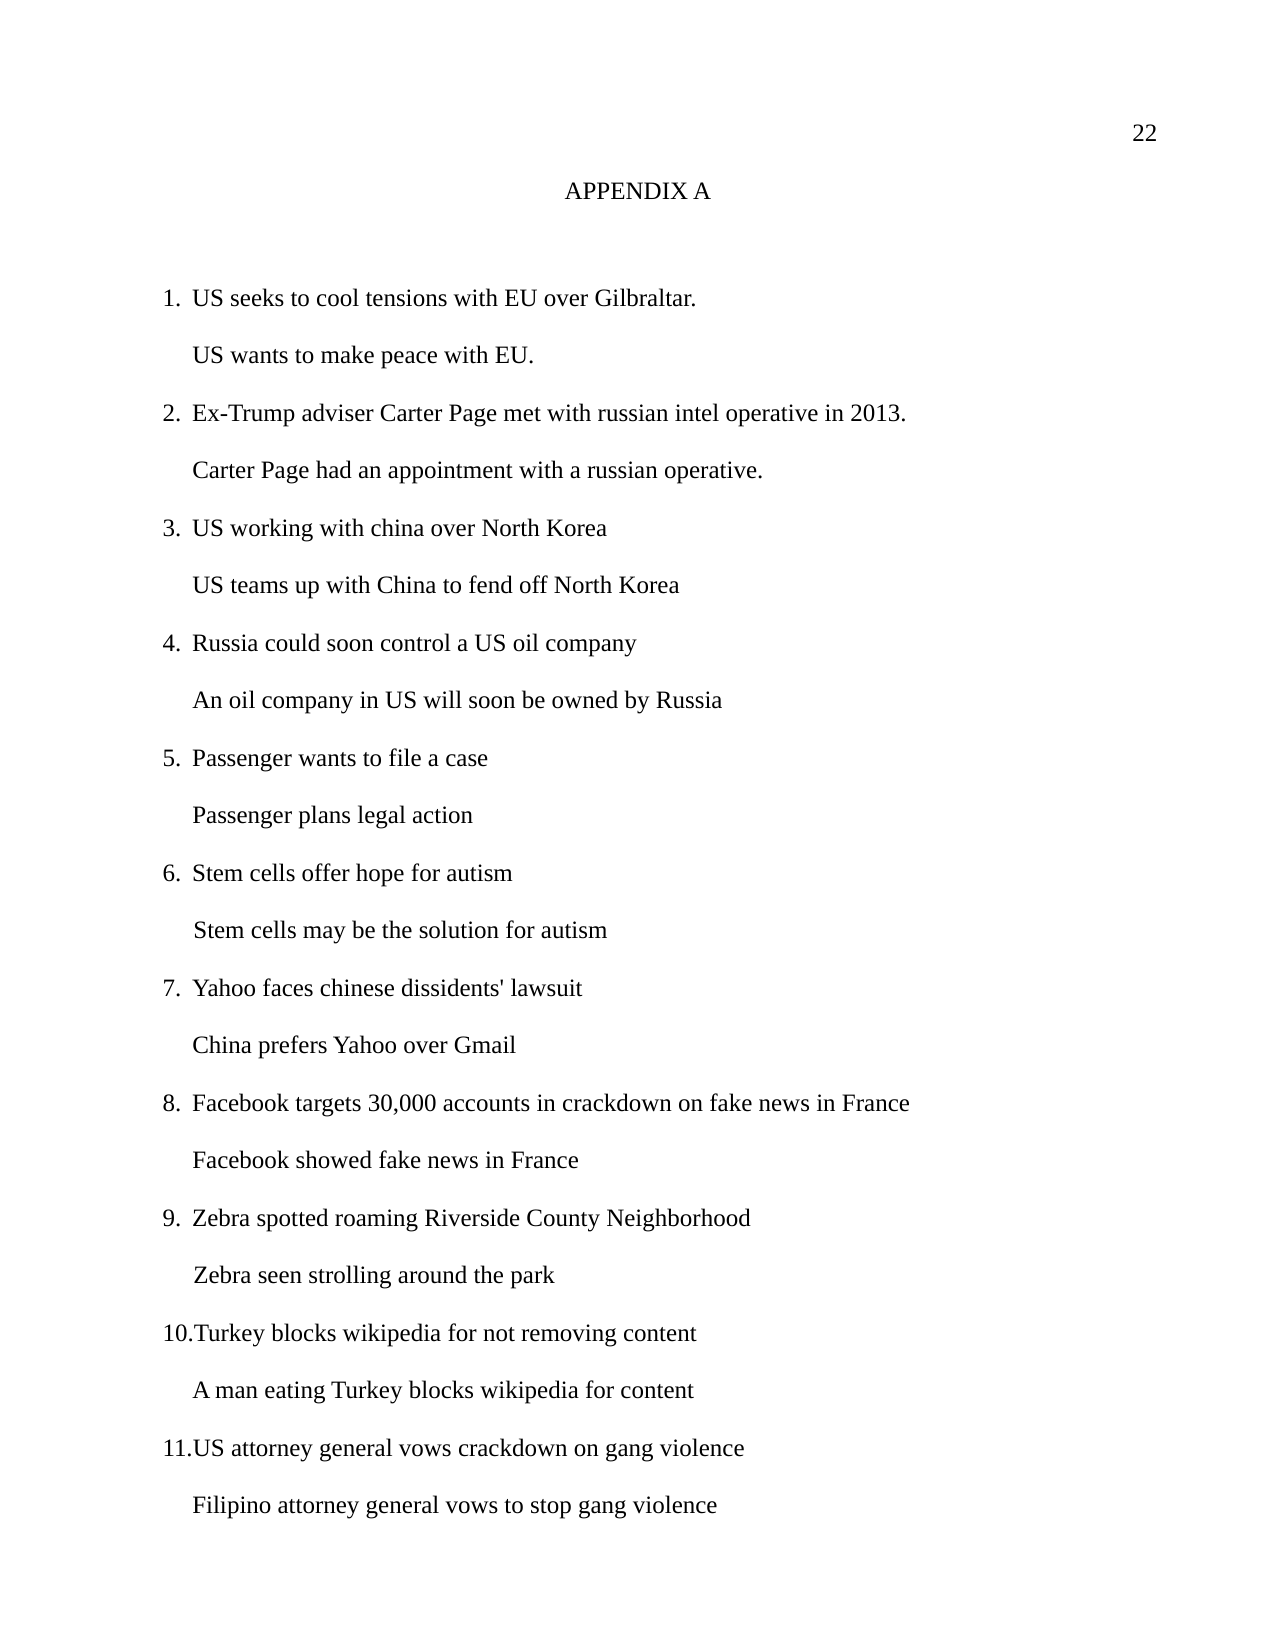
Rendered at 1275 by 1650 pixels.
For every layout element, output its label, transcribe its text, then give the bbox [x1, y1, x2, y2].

text Filipino attorney general vows to stop gang violence [118, 1490, 1157, 1519]
list Zebra spotted roaming Riverside County Neighborhood [162, 1203, 1157, 1232]
text Facebook showed fake news in France [118, 1145, 1157, 1174]
text US teams up with China to fend off North Korea [118, 570, 1157, 599]
list Stem cells offer hope for autism [162, 858, 1157, 887]
text A man eating Turkey blocks wikipedia for content [118, 1375, 1157, 1404]
list Ex-Trump adviser Carter Page met with russian intel operative in 2013. [162, 398, 1157, 427]
list US attorney general vows crackdown on gang violence [162, 1433, 1157, 1462]
text An oil company in US will soon be owned by Russia [118, 685, 1157, 714]
list Facebook targets 30,000 accounts in crackdown on fake news in France [162, 1088, 1157, 1117]
list Turkey blocks wikipedia for not removing content [162, 1318, 1157, 1347]
text China prefers Yahoo over Gmail [118, 1030, 1157, 1059]
list Yahoo faces chinese dissidents' lawsuit [162, 973, 1157, 1002]
list US seeks to cool tensions with EU over Gilbraltar. [162, 283, 1157, 312]
list Russia could soon control a US oil company [162, 628, 1157, 657]
text APPENDIX A [118, 176, 1157, 205]
text Zebra seen strolling around the park [118, 1260, 1157, 1289]
text US wants to make peace with EU. [118, 340, 1157, 369]
text Passenger plans legal action [118, 800, 1157, 829]
list Passenger wants to file a case [162, 743, 1157, 772]
list US working with china over North Korea [162, 513, 1157, 542]
text Carter Page had an appointment with a russian operative. [118, 455, 1157, 484]
text Stem cells may be the solution for autism [118, 915, 1157, 944]
